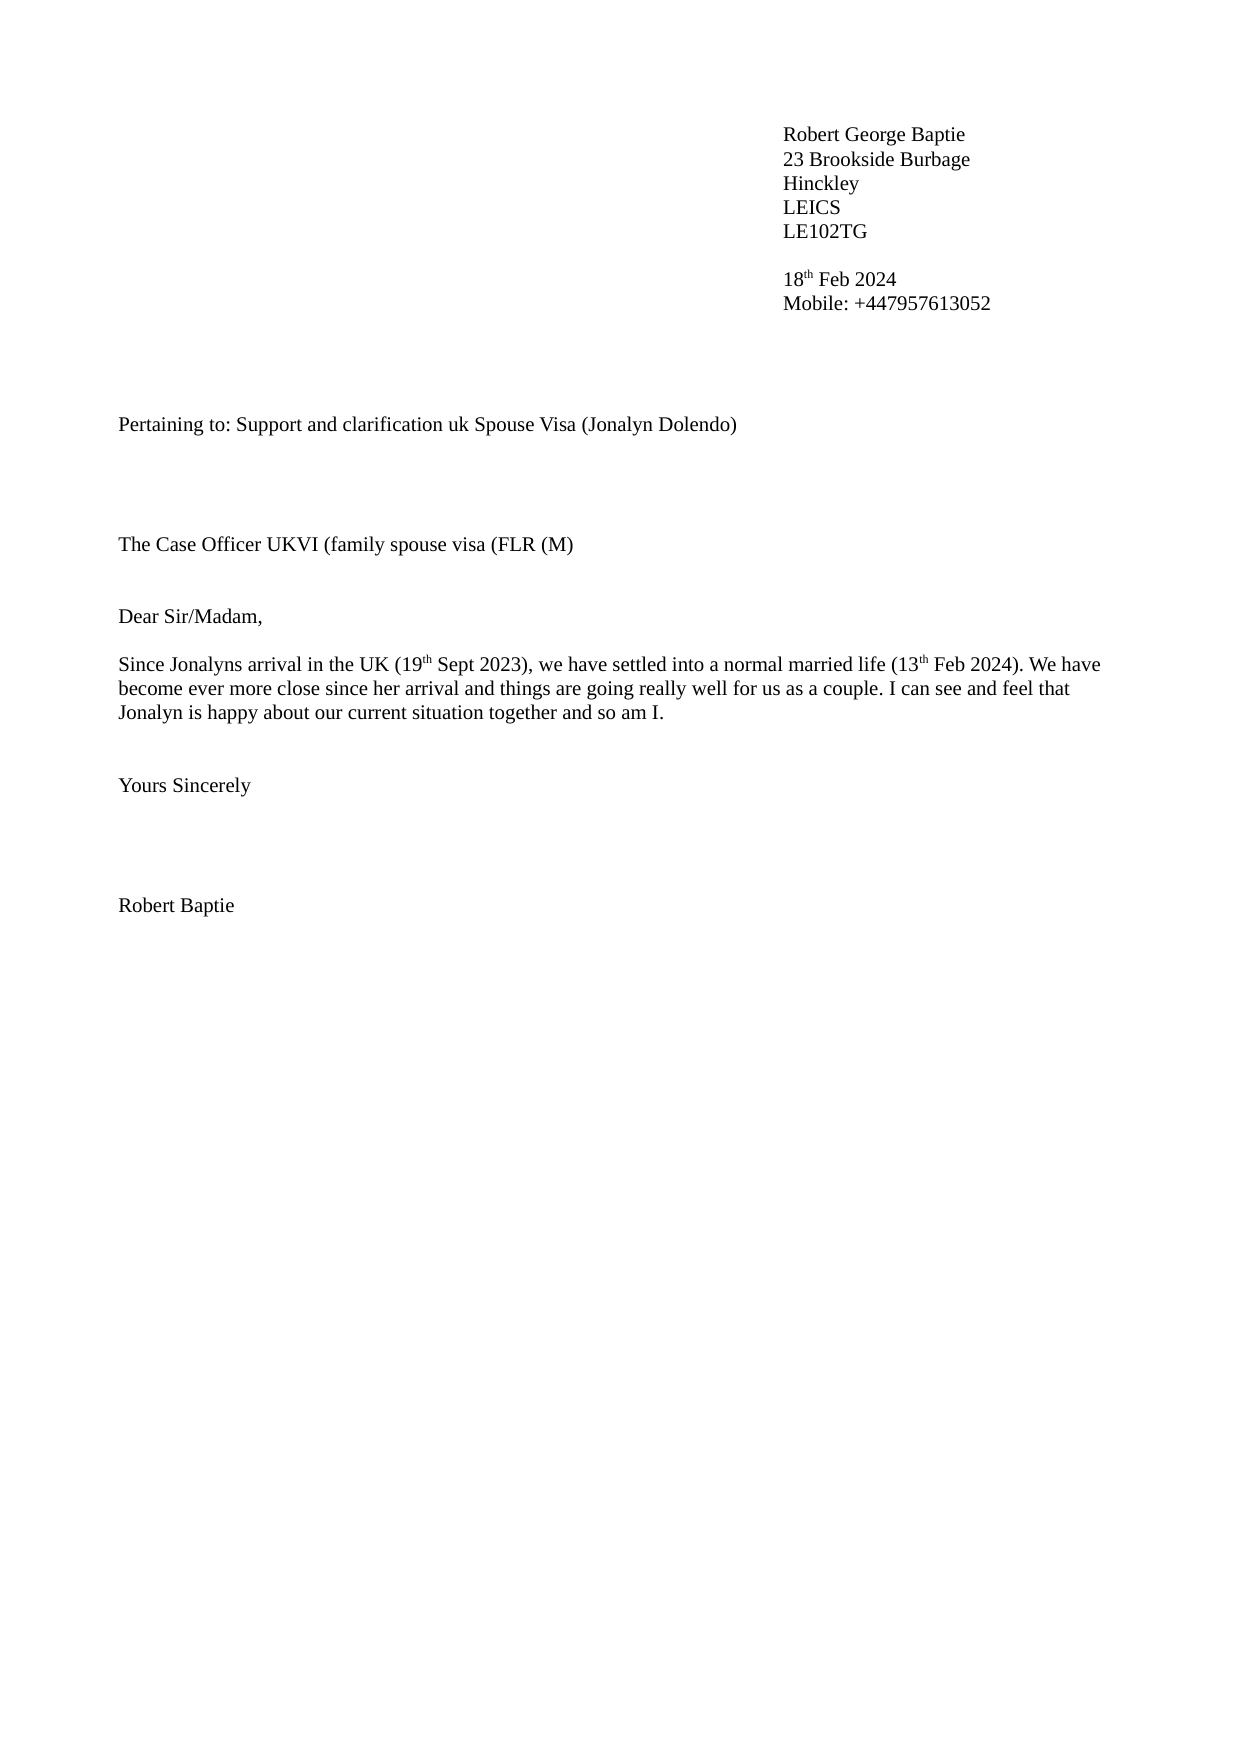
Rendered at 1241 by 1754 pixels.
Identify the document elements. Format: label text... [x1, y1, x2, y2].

text Dear Sir/Madam, [118, 604, 1122, 628]
text 18th Feb 2024 [118, 267, 1122, 291]
text Hinckley [118, 171, 1122, 195]
text LEICS [118, 195, 1122, 219]
text Mobile: +447957613052 [118, 291, 1122, 315]
text Since Jonalyns arrival in the UK (19th Sept 2023), we have settled into a normal married life (13th Feb 2024). We have become ever more close since her arrival and things are going really well for us as a couple. I can see and feel that Jonalyn is happy about our current situation together and so am I. [118, 652, 1122, 724]
text Pertaining to: Support and clarification uk Spouse Visa (Jonalyn Dolendo) [118, 412, 1122, 436]
text LE102TG [118, 219, 1122, 243]
text 23 Brookside Burbage [118, 147, 1122, 171]
text Robert George Baptie [118, 118, 1122, 147]
text Robert Baptie [118, 893, 1122, 917]
text The Case Officer UKVI (family spouse visa (FLR (M) [118, 532, 1122, 556]
text Yours Sincerely [118, 772, 1122, 797]
